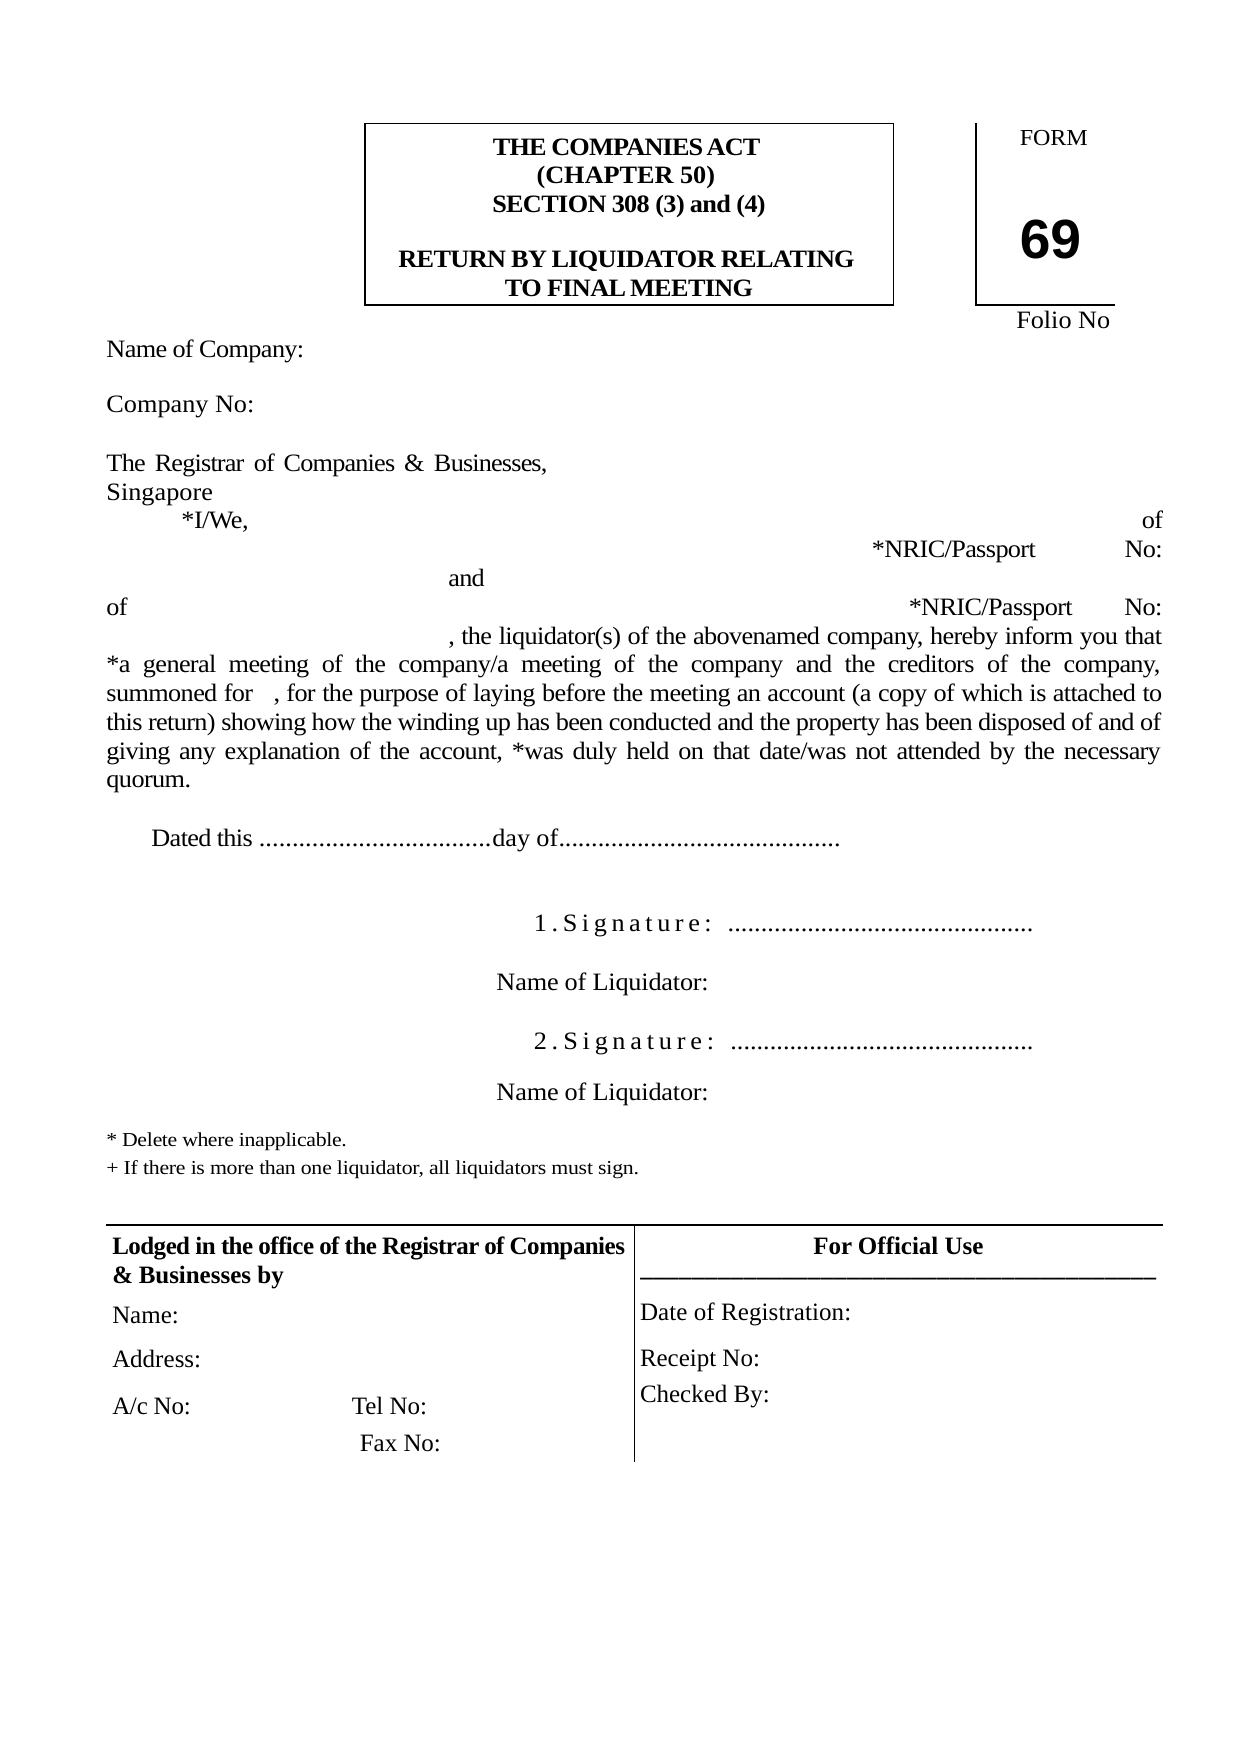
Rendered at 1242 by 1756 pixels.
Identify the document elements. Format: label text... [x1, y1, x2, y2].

text *I/We,<get_director1(o.id)['name']> of <get_partner_full_address(get_director1(o.id)['id'])> *NRIC/Passport No: <get_director1(o.id)['nric']>and <get_director2(o.id)['name']> [106, 506, 1162, 592]
list Signature: [534, 1026, 1162, 1054]
text The Registrar of Companies & Businesses, Singapore [106, 448, 547, 506]
text Name of Liquidator: <get_director1(o.id)['name']> [496, 967, 1162, 996]
text Name of Liquidator: <get_director2(o.id)['name']> [496, 1077, 1162, 1106]
text of <get_partner_full_address(get_director2(o.id)['id'])> *NRIC/Passport No: <get_director2(o.id)['nric']>, the liquidator(s) of the abovenamed company, hereby inform you that *a general meeting of the company/a meeting of the company and the creditors of the company, summoned for , for the purpose of laying before the meeting an account (a copy of which is attached to this return) showing how the winding up has been conducted and the property has been disposed of and of giving any explanation of the account, *was duly held on that date/was not attended by the necessary quorum. [106, 592, 1162, 793]
text Folio No [106, 306, 1110, 334]
text Name of Company: <o.name> [106, 334, 1162, 363]
text Dated this day of [151, 823, 1162, 852]
table_header THE COMPANIES ACT (CHAPTER 50) SECTION 308 (3) and (4) RETURN BY LIQUIDATOR RELATING TO FINAL MEETING [366, 124, 893, 304]
list Signature: [534, 908, 1162, 937]
text + If there is more than one liquidator, all liquidators must sign. [106, 1156, 1162, 1178]
table_header For Official Use ________________________________________ Date of Registration: Receipt No: Checked By: [635, 1226, 1162, 1462]
table_header [894, 123, 975, 304]
table_header FORM 69 [977, 123, 1115, 304]
text * Delete where inapplicable. [106, 1128, 1162, 1151]
table_header Lodged in the office of the Registrar of Companies & Businesses by Name: Address: A/c No: Tel No: Fax No: [106, 1226, 634, 1462]
text Company No: <o.uen> [106, 389, 1162, 418]
